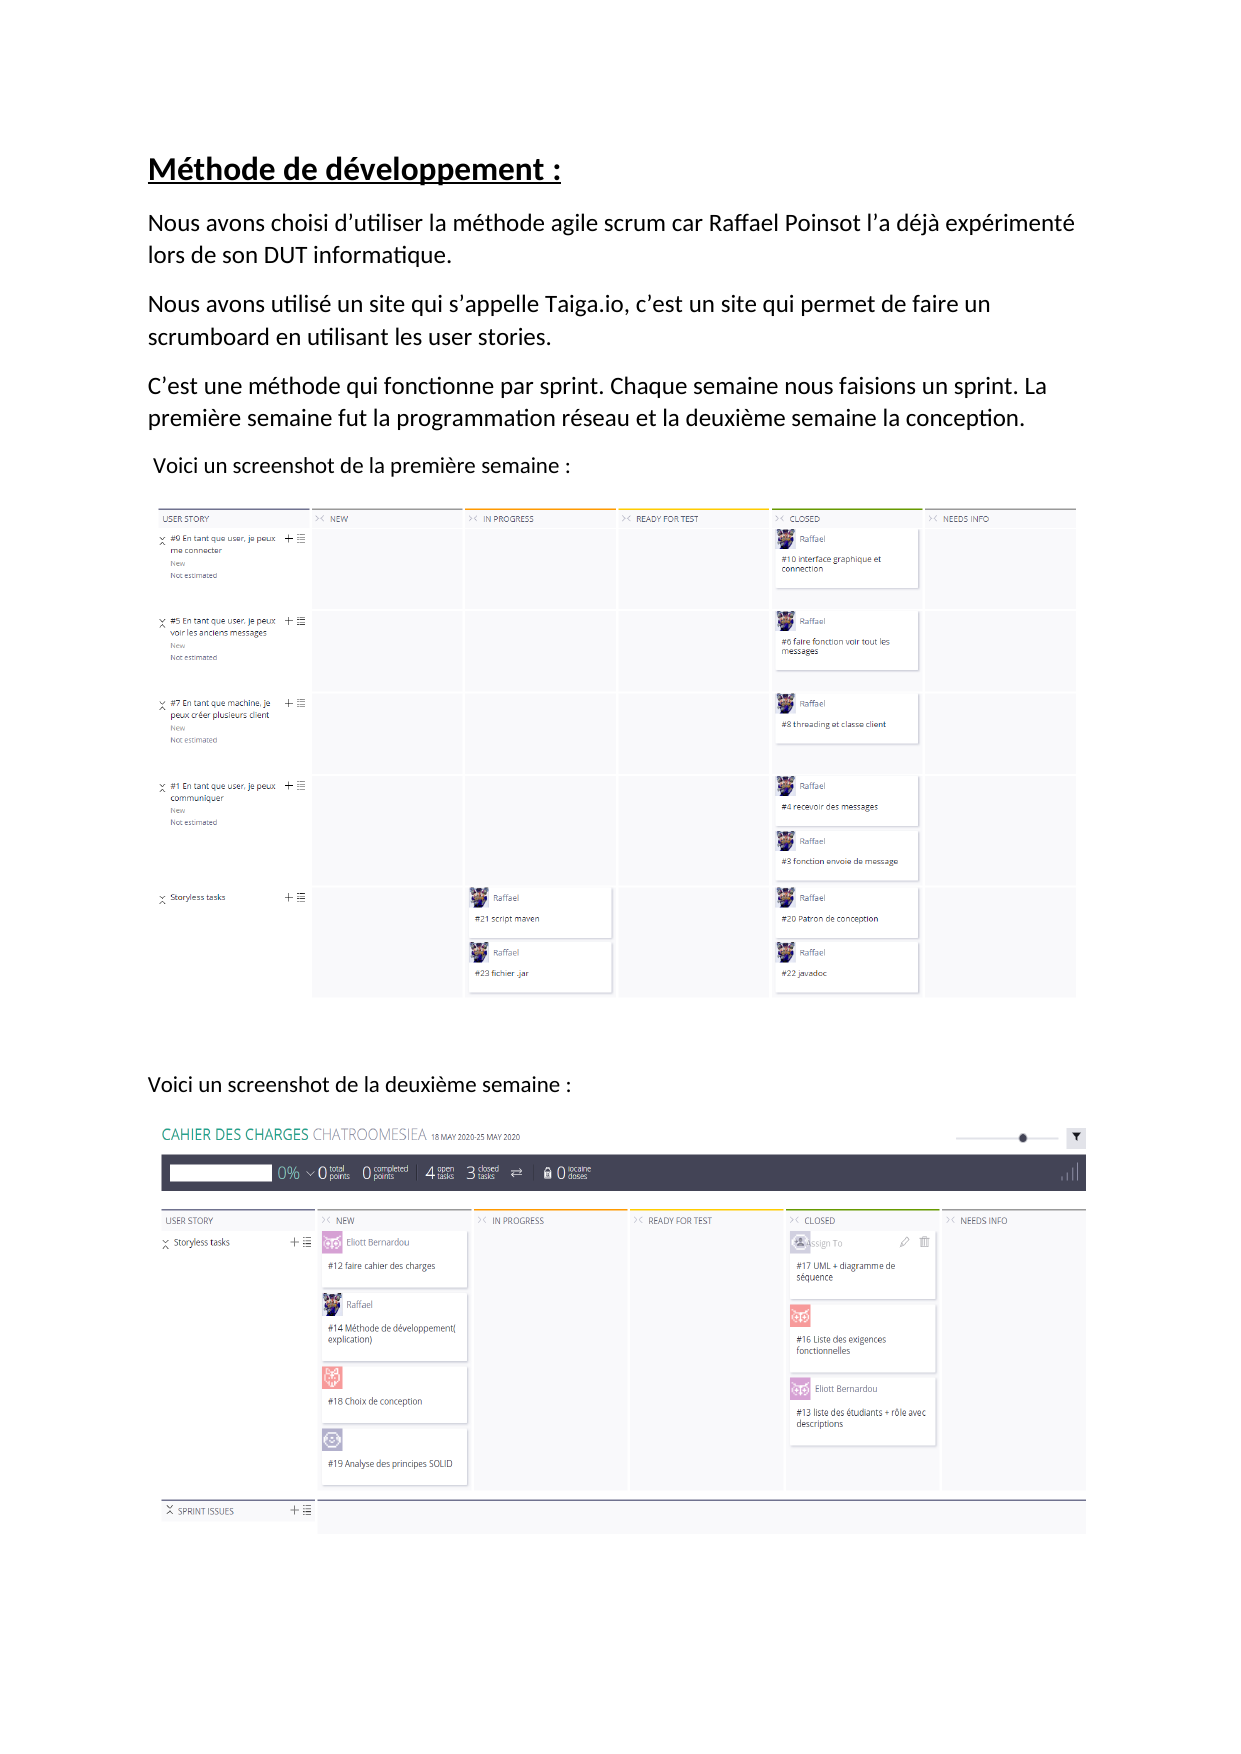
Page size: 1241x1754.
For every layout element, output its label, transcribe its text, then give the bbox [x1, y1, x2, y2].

text Voici un screenshot de la première semaine : [148, 451, 1093, 479]
text Nous avons utilisé un site qui s’appelle Taiga.io, c’est un site qui permet de faire un scrumboard en utilisant les user stories. [148, 289, 1093, 351]
text Nous avons choisi d’utiliser la méthode agile scrum car Raffael Poinsot l’a déjà expérimenté lors de son DUT informatique. [148, 207, 1093, 270]
text Voici un screenshot de la deuxième semaine : [148, 1070, 1093, 1098]
text C’est une méthode qui fonctionne par sprint. Chaque semaine nous faisions un sprint. La première semaine fut la programmation réseau et la deuxième semaine la conception. [148, 370, 1093, 433]
text Méthode de développement : [148, 148, 1093, 188]
